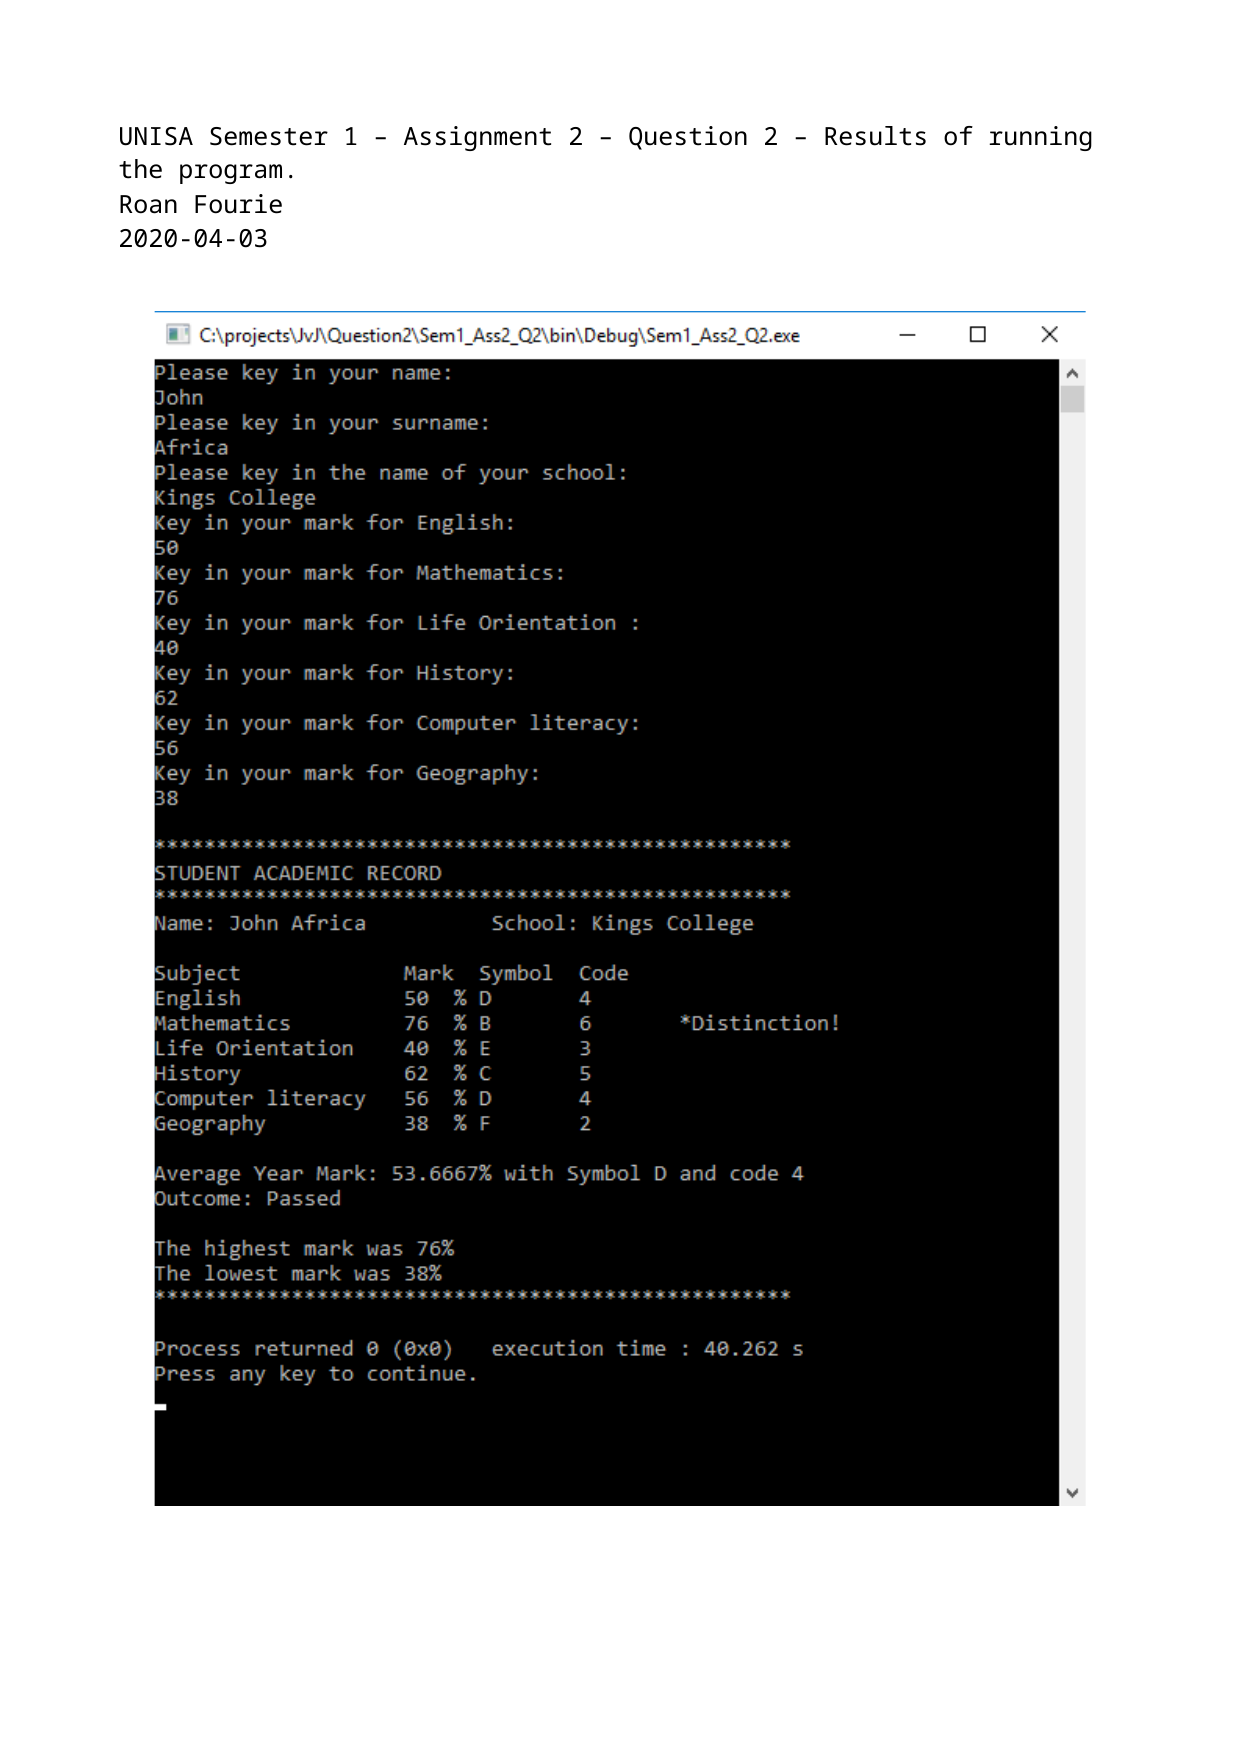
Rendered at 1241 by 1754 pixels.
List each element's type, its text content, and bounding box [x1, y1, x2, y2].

text UNISA Semester 1 – Assignment 2 – Question 2 – Results of running the program. [118, 118, 1122, 186]
text 2020-04-03 [118, 220, 1122, 254]
picture [154, 311, 1086, 1506]
text Roan Fourie [118, 186, 1122, 220]
